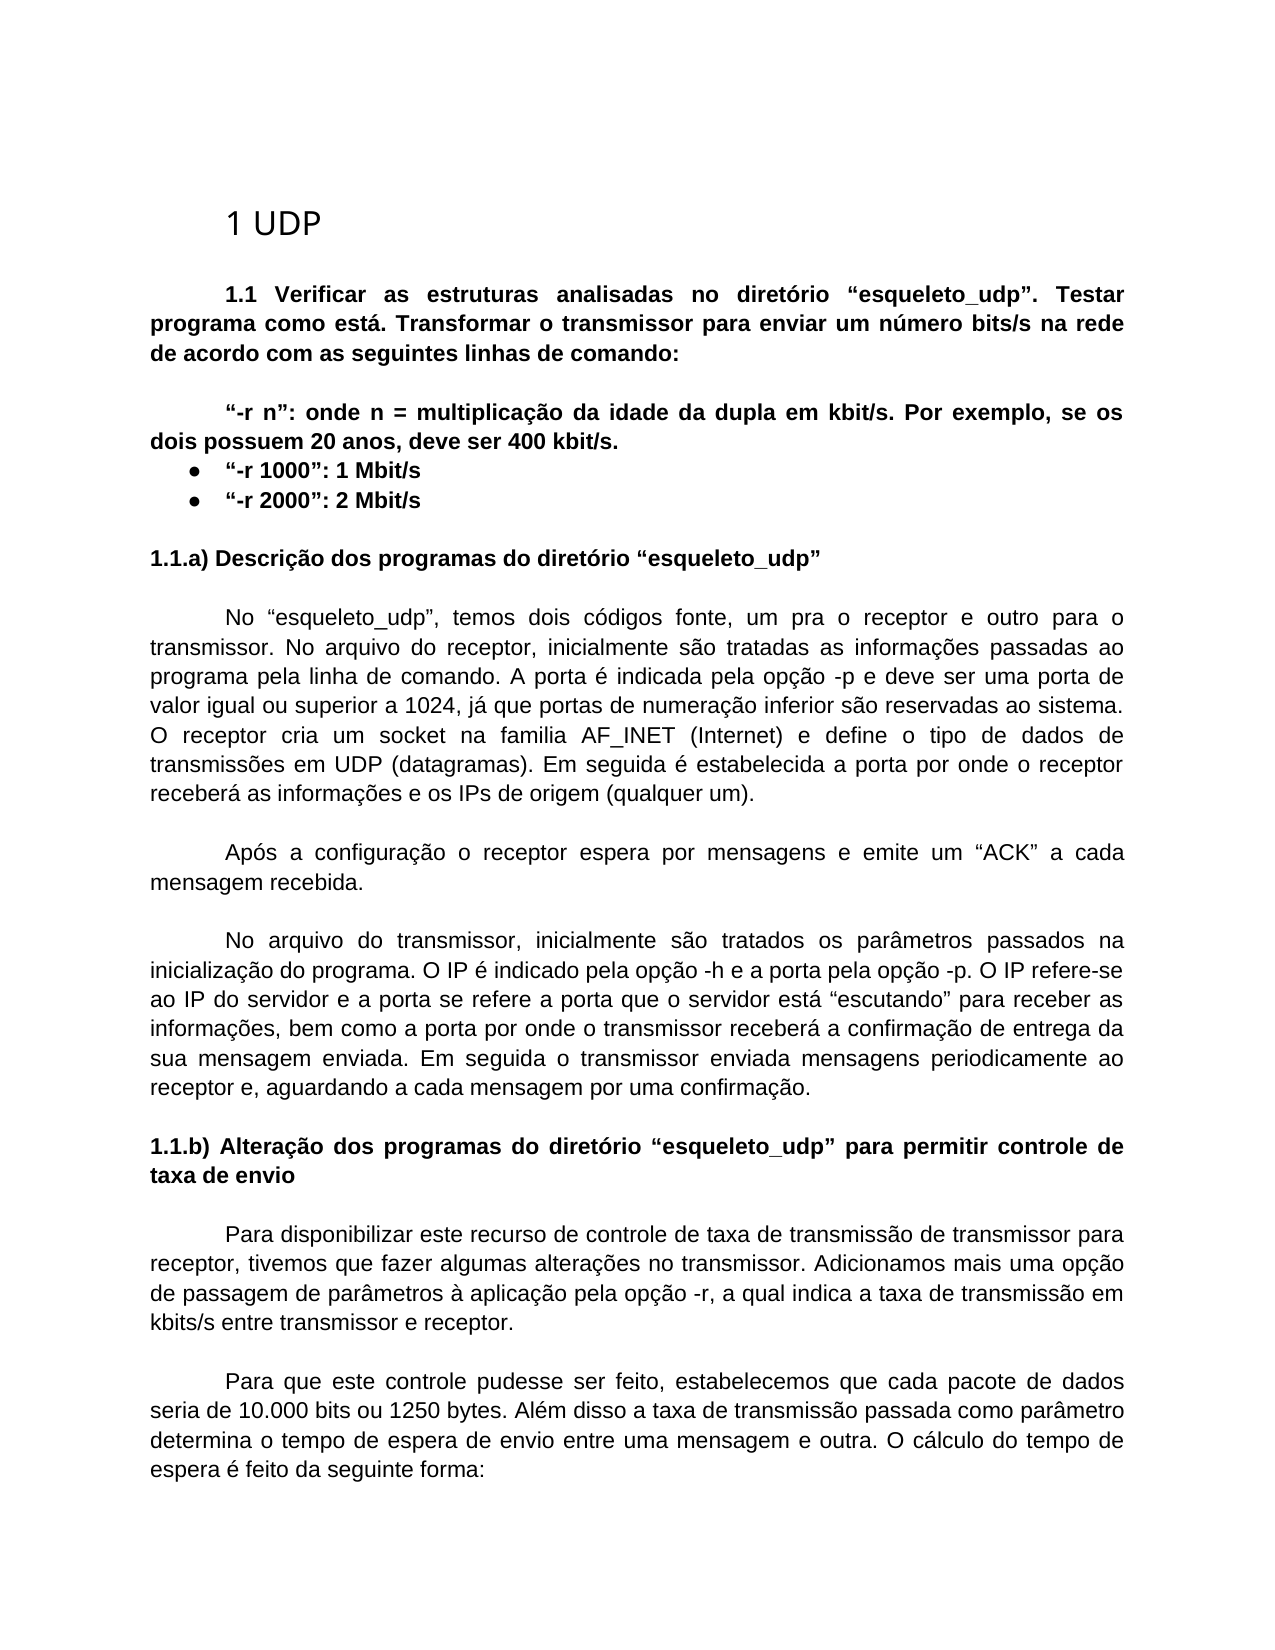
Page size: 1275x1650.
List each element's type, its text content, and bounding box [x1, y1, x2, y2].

text Para disponibilizar este recurso de controle de taxa de transmissão de transmissor para receptor, tivemos que fazer algumas alterações no transmissor. Adicionamos mais uma opção de passagem de parâmetros à aplicação pela opção -r, a qual indica a taxa de transmissão em kbits/s entre transmissor e receptor. [150, 1222, 1125, 1336]
list “-r 1000”: 1 Mbit/s [187, 458, 1125, 484]
text 1.1.a) Descrição dos programas do diretório “esqueleto_udp” [150, 546, 1125, 572]
text “-r n”: onde n = multiplicação da idade da dupla em kbit/s. Por exemplo, se os dois possuem 20 anos, deve ser 400 kbit/s. [150, 399, 1125, 454]
text Para que este controle pudesse ser feito, estabelecemos que cada pacote de dados seria de 10.000 bits ou 1250 bytes. Além disso a taxa de transmissão passada como parâmetro determina o tempo de espera de envio entre uma mensagem e outra. O cálculo do tempo de espera é feito da seguinte forma: [150, 1369, 1125, 1482]
subtitle 1 UDP [150, 200, 1125, 246]
text 1.1 Verificar as estruturas analisadas no diretório “esqueleto_udp”. Testar programa como está. Transformar o transmissor para enviar um número bits/s na rede de acordo com as seguintes linhas de comando: [150, 282, 1125, 366]
text 1.1.b) Alteração dos programas do diretório “esqueleto_udp” para permitir controle de taxa de envio [150, 1134, 1125, 1189]
text No arquivo do transmissor, inicialmente são tratados os parâmetros passados na inicialização do programa. O IP é indicado pela opção -h e a porta pela opção -p. O IP refere-se ao IP do servidor e a porta se refere a porta que o servidor está “escutando” para receber as informações, bem como a porta por onde o transmissor receberá a confirmação de entrega da sua mensagem enviada. Em seguida o transmissor enviada mensagens periodicamente ao receptor e, aguardando a cada mensagem por uma confirmação. [150, 928, 1125, 1101]
text Após a configuração o receptor espera por mensagens e emite um “ACK” a cada mensagem recebida. [150, 840, 1125, 895]
list “-r 2000”: 2 Mbit/s [187, 487, 1125, 513]
text No “esqueleto_udp”, temos dois códigos fonte, um pra o receptor e outro para o transmissor. No arquivo do receptor, inicialmente são tratadas as informações passadas ao programa pela linha de comando. A porta é indicada pela opção -p e deve ser uma porta de valor igual ou superior a 1024, já que portas de numeração inferior são reservadas ao sistema. O receptor cria um socket na familia AF_INET (Internet) e define o tipo de dados de transmissões em UDP (datagramas). Em seguida é estabelecida a porta por onde o receptor receberá as informações e os IPs de origem (qualquer um). [150, 605, 1125, 807]
